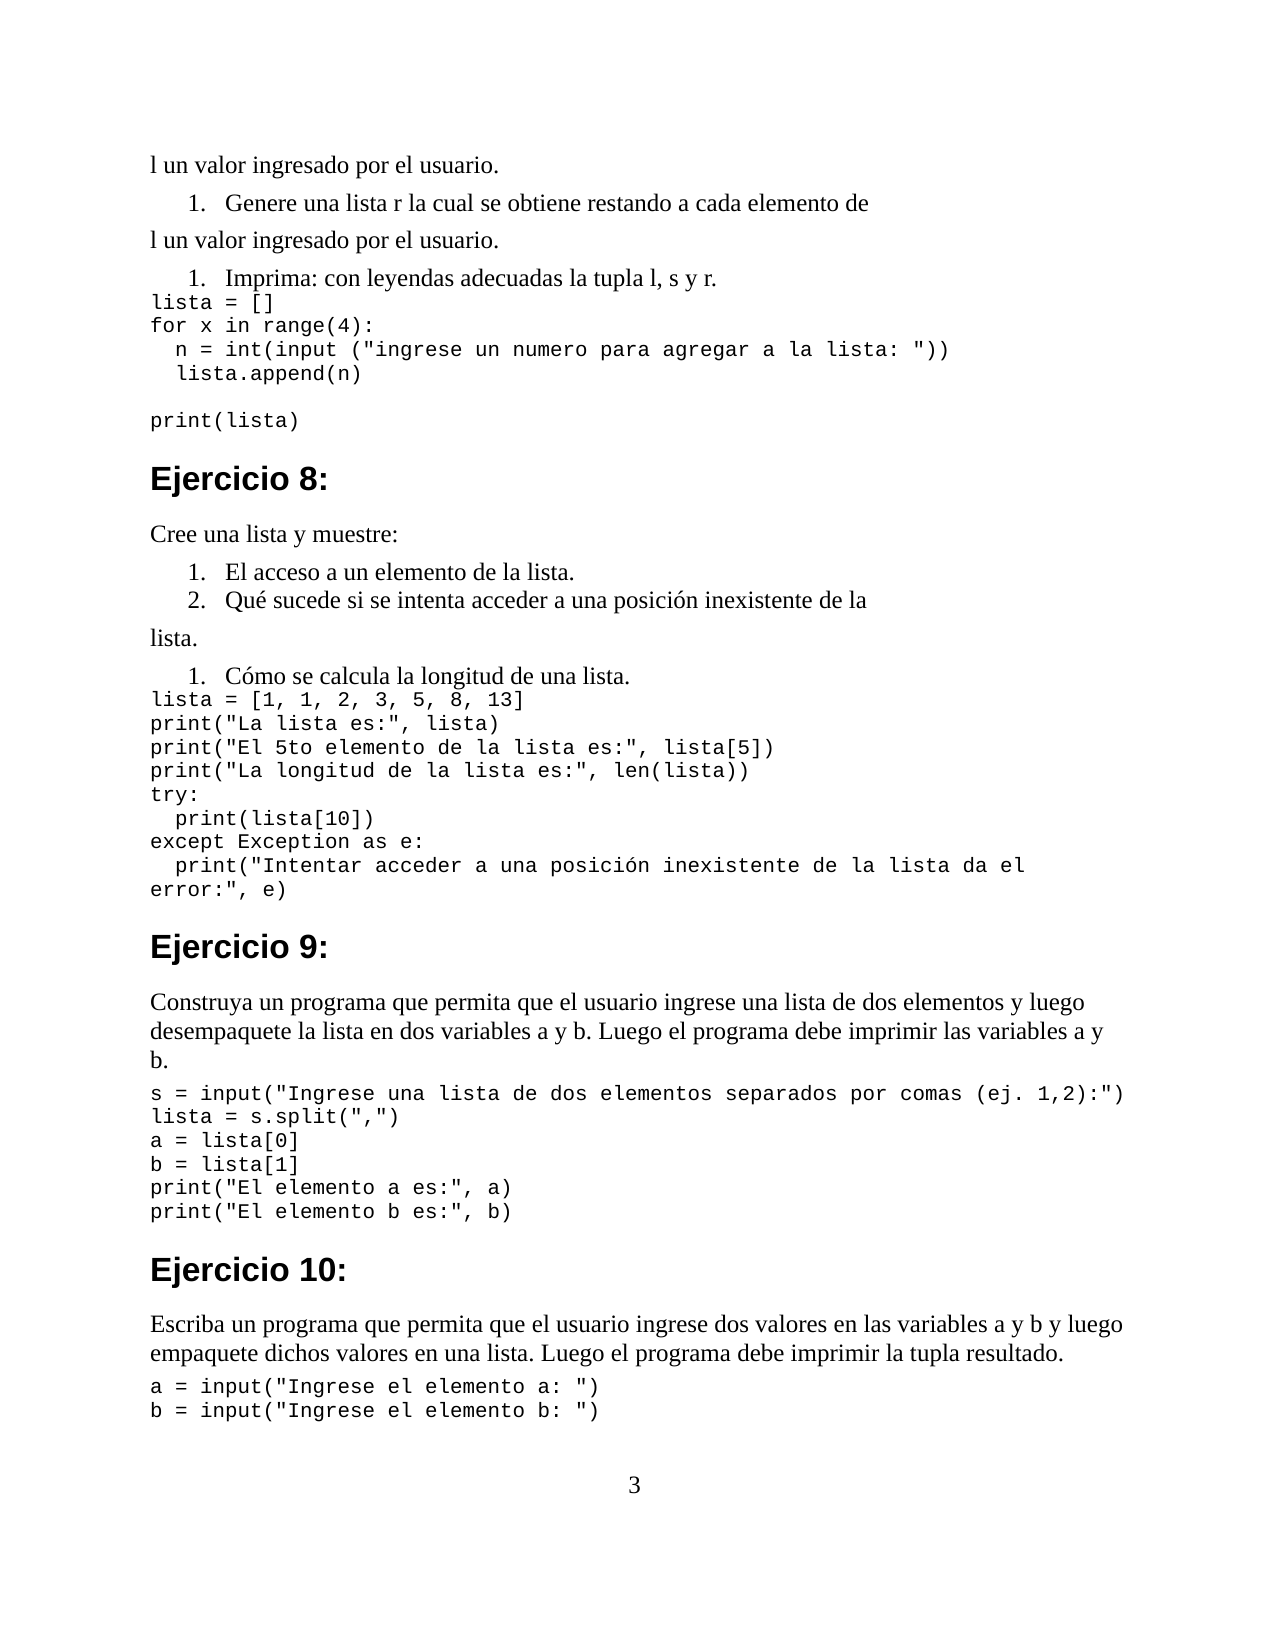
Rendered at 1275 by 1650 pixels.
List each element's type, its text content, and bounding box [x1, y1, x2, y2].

text for x in range(4): [150, 316, 1125, 339]
text lista = s.split(",") [150, 1106, 1125, 1130]
text Cree una lista y muestre: [150, 519, 1125, 548]
text try: [150, 784, 1125, 808]
text b = input("Ingrese el elemento b: ") [150, 1400, 1125, 1423]
text print("El 5to elemento de la lista es:", lista[5]) [150, 737, 1125, 760]
text lista.append(n) [150, 363, 1125, 386]
subtitle Ejercicio 10: [150, 1249, 1125, 1288]
text print("La longitud de la lista es:", len(lista)) [150, 760, 1125, 784]
subtitle Ejercicio 9: [150, 927, 1125, 966]
text print("Intentar acceder a una posición inexistente de la lista da el error:", e) [150, 855, 1125, 902]
text Construya un programa que permita que el usuario ingrese una lista de dos elementos y luego desempaquete la lista en dos variables a y b. Luego el programa debe imprimir las variables a y b. [150, 987, 1125, 1074]
text print("El elemento a es:", a) [150, 1177, 1125, 1201]
text s = input("Ingrese una lista de dos elementos separados por comas (ej. 1,2):") [150, 1083, 1125, 1106]
text print("El elemento b es:", b) [150, 1201, 1125, 1224]
text a = lista[0] [150, 1130, 1125, 1153]
text lista = [] [150, 292, 1125, 316]
text a = input("Ingrese el elemento a: ") [150, 1376, 1125, 1400]
subtitle Ejercicio 8: [150, 459, 1125, 497]
text b = lista[1] [150, 1153, 1125, 1177]
text print(lista[10]) [150, 808, 1125, 831]
text print("La lista es:", lista) [150, 713, 1125, 737]
text lista = [1, 1, 2, 3, 5, 8, 13] [150, 689, 1125, 713]
text n = int(input ("ingrese un numero para agregar a la lista: ")) [150, 339, 1125, 363]
text l un valor ingresado por el usuario. [150, 225, 1125, 254]
list Genere una lista r la cual se obtiene restando a cada elemento de [187, 188, 1125, 216]
text print(lista) [150, 410, 1125, 434]
list Qué sucede si se intenta acceder a una posición inexistente de la [187, 585, 1125, 614]
text except Exception as e: [150, 831, 1125, 855]
list Cómo se calcula la longitud de una lista. [187, 661, 1125, 689]
list El acceso a un elemento de la lista. [187, 557, 1125, 585]
text lista. [150, 623, 1125, 652]
text Escriba un programa que permita que el usuario ingrese dos valores en las variables a y b y luego empaquete dichos valores en una lista. Luego el programa debe imprimir la tupla resultado. [150, 1309, 1125, 1367]
text l un valor ingresado por el usuario. [150, 150, 1125, 179]
list Imprima: con leyendas adecuadas la tupla l, s y r. [187, 263, 1125, 292]
